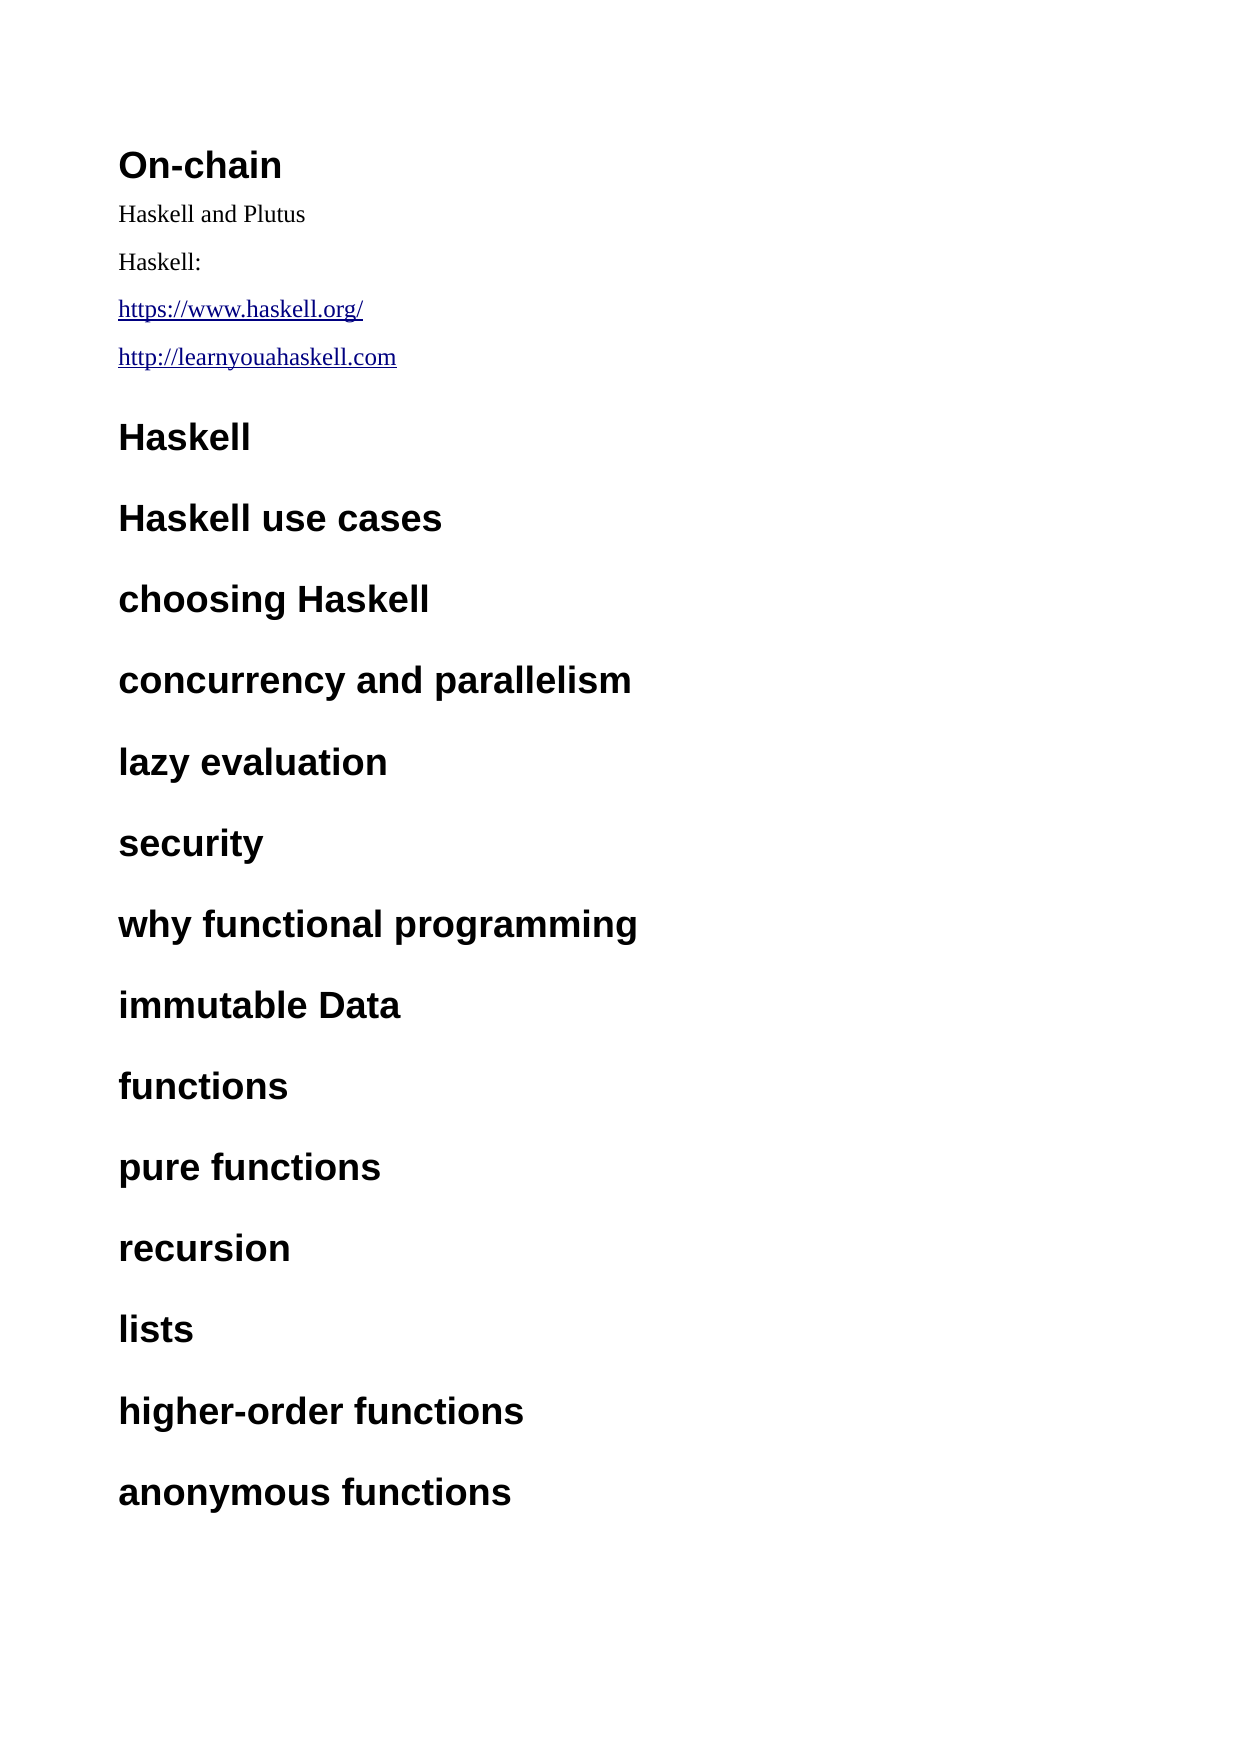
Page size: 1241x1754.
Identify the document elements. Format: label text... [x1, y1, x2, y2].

subtitle lists [118, 1307, 1122, 1351]
subtitle lazy evaluation [118, 739, 1122, 783]
subtitle why functional programming [118, 902, 1122, 945]
subtitle recursion [118, 1226, 1122, 1270]
subtitle immutable Data [118, 983, 1122, 1026]
subtitle On-chain [118, 143, 1122, 187]
subtitle Haskell [118, 415, 1122, 458]
subtitle higher-order functions [118, 1388, 1122, 1432]
subtitle anonymous functions [118, 1469, 1122, 1513]
subtitle choosing Haskell [118, 577, 1122, 621]
subtitle pure functions [118, 1145, 1122, 1189]
text Haskell and Plutus [118, 199, 1122, 228]
subtitle functions [118, 1064, 1122, 1107]
subtitle security [118, 820, 1122, 864]
text Haskell: [118, 247, 1122, 276]
text http://learnyouahaskell.com [118, 342, 1122, 371]
subtitle Haskell use cases [118, 496, 1122, 539]
text https://www.haskell.org/ [118, 294, 1122, 323]
subtitle concurrency and parallelism [118, 658, 1122, 702]
